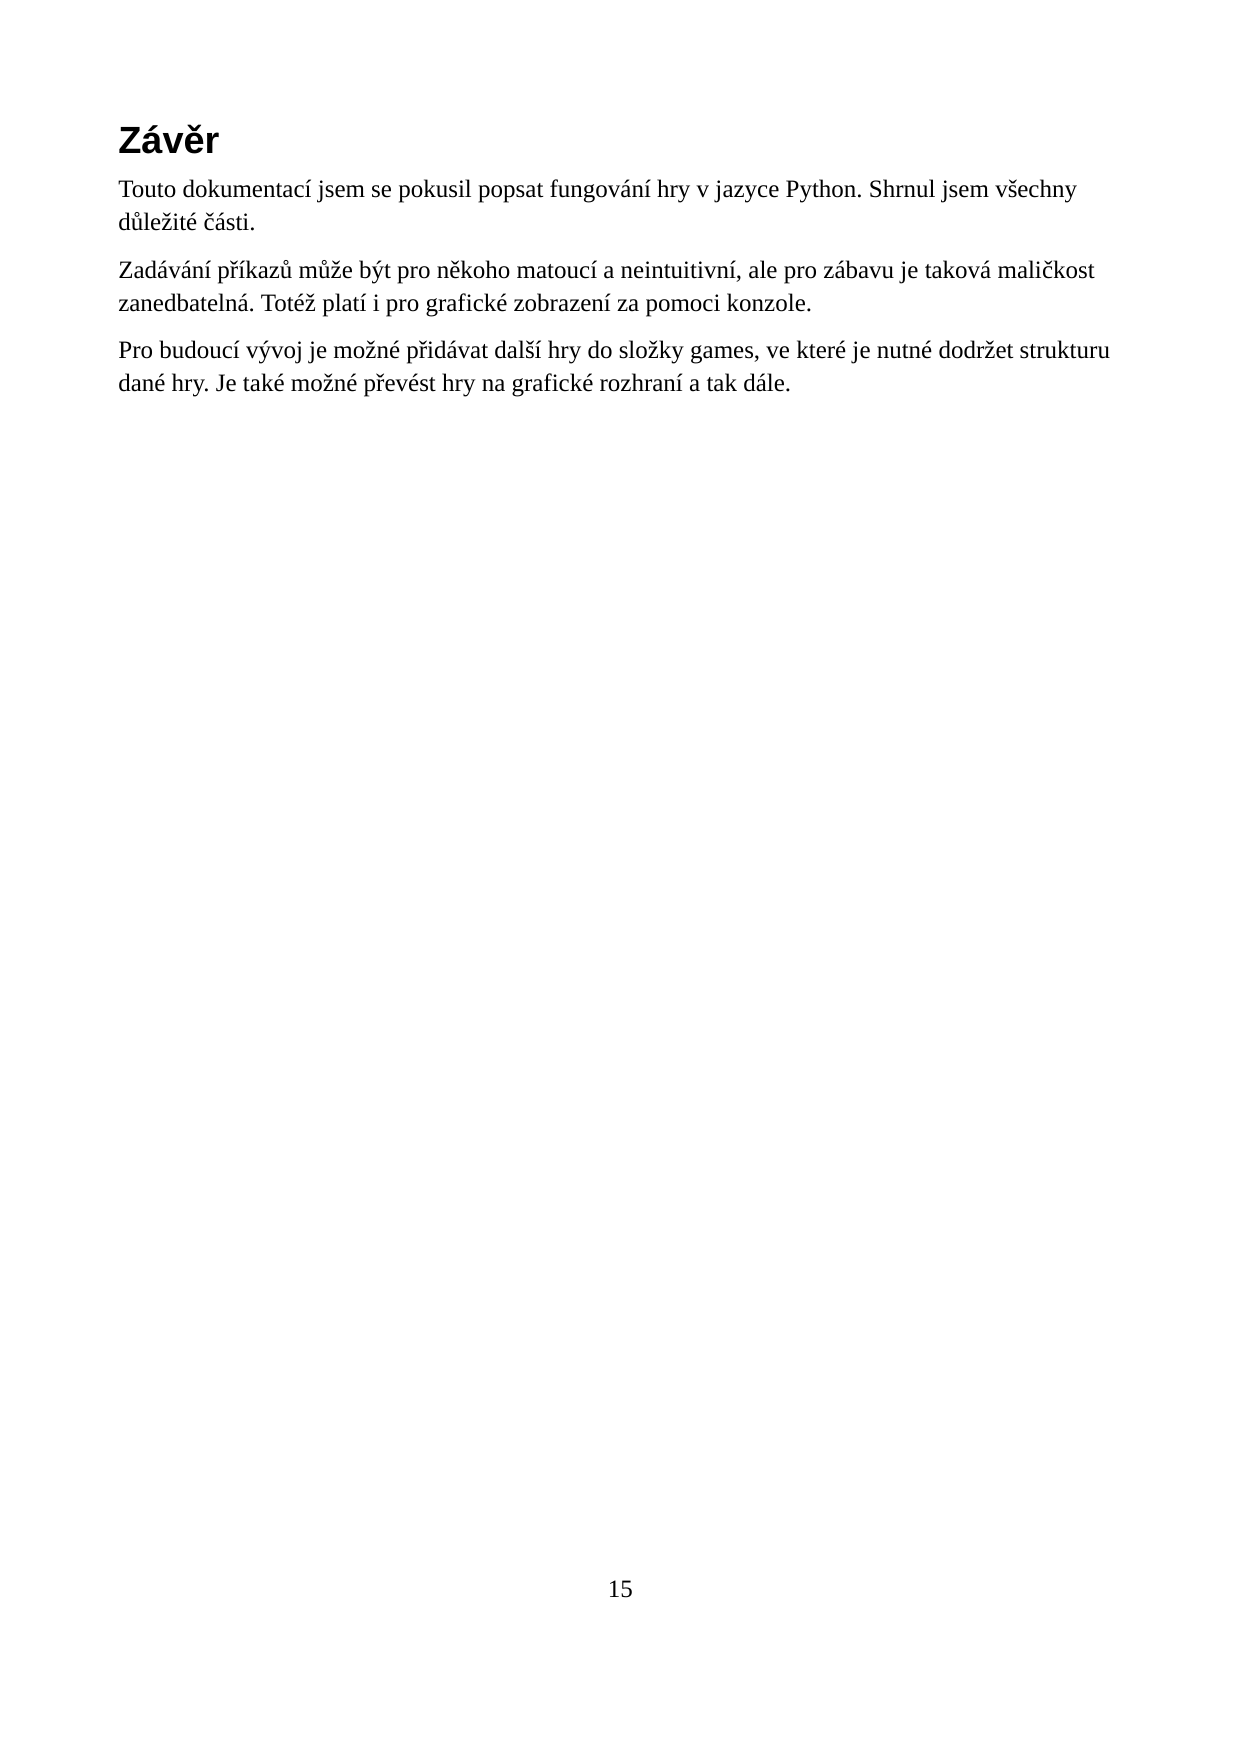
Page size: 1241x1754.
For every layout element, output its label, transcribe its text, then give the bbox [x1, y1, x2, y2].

subtitle Závěr [118, 118, 1122, 162]
text Pro budoucí vývoj je možné přidávat další hry do složky games, ve které je nutné dodržet strukturu dané hry. Je také možné převést hry na grafické rozhraní a tak dále. [118, 336, 1122, 397]
text 15 [118, 1574, 1122, 1603]
text Zadávání příkazů může být pro někoho matoucí a neintuitivní, ale pro zábavu je taková maličkost zanedbatelná. Totéž platí i pro grafické zobrazení za pomoci konzole. [118, 255, 1122, 317]
text Touto dokumentací jsem se pokusil popsat fungování hry v jazyce Python. Shrnul jsem všechny důležité části. [118, 174, 1122, 236]
